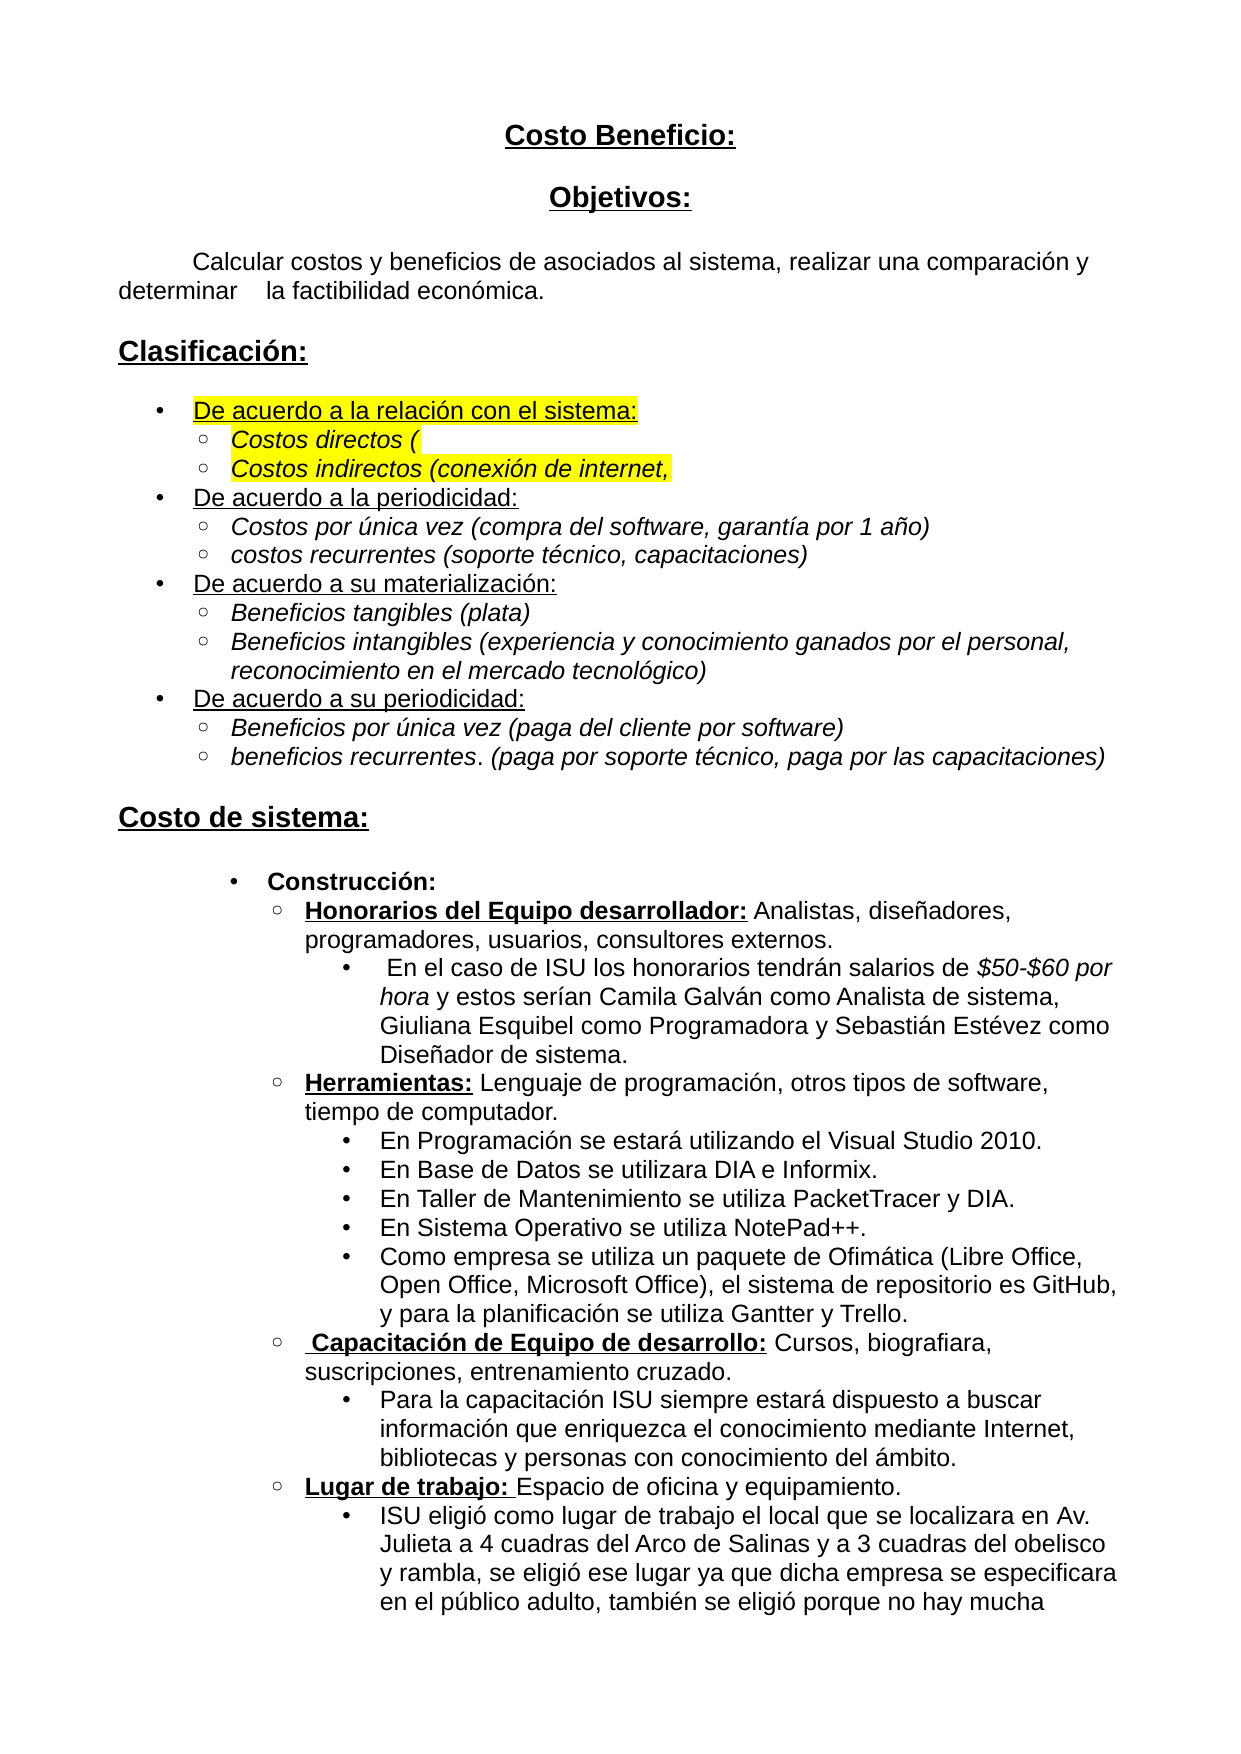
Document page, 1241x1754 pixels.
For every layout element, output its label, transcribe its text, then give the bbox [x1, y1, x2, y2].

list En Sistema Operativo se utiliza NotePad++. [342, 1213, 1122, 1241]
list Costos indirectos (conexión de internet, [193, 454, 1122, 483]
text Costo Beneficio: [118, 118, 1122, 152]
text Costo de sistema: [118, 800, 1122, 833]
list Como empresa se utiliza un paquete de Ofimática (Libre Office, Open Office, Microsoft Office), el sistema de repositorio es GitHub, y para la planificación se utiliza Gantter y Trello. [342, 1241, 1122, 1328]
list costos recurrentes (soporte técnico, capacitaciones) [193, 540, 1122, 569]
text Clasificación: [118, 334, 1122, 367]
list Costos por única vez (compra del software, garantía por 1 año) [193, 511, 1122, 540]
list Costos directos ( [193, 425, 1122, 454]
list Herramientas: Lenguaje de programación, otros tipos de software, tiempo de computador. [267, 1068, 1122, 1126]
list Beneficios intangibles (experiencia y conocimiento ganados por el personal, reconocimiento en el mercado tecnológico) [193, 627, 1122, 684]
list beneficios recurrentes. (paga por soporte técnico, paga por las capacitaciones) [193, 742, 1122, 771]
list Beneficios por única vez (paga del cliente por software) [193, 713, 1122, 742]
text Objetivos: [118, 180, 1122, 214]
list De acuerdo a su periodicidad: [156, 684, 1122, 713]
list Beneficios tangibles (plata) [193, 598, 1122, 627]
text Calcular costos y beneficios de asociados al sistema, realizar una comparación y determinar la factibilidad económica. [118, 243, 1122, 305]
list De acuerdo a su materialización: [156, 569, 1122, 598]
list Capacitación de Equipo de desarrollo: Cursos, biografiara, suscripciones, entrenamiento cruzado. [267, 1328, 1122, 1385]
list De acuerdo a la relación con el sistema: [156, 396, 1122, 425]
list Para la capacitación ISU siempre estará dispuesto a buscar información que enriquezca el conocimiento mediante Internet, bibliotecas y personas con conocimiento del ámbito. [342, 1385, 1122, 1472]
list En Programación se estará utilizando el Visual Studio 2010. [342, 1126, 1122, 1155]
list ISU eligió como lugar de trabajo el local que se localizara en Av. Julieta a 4 cuadras del Arco de Salinas y a 3 cuadras del obelisco y rambla, se eligió ese lugar ya que dicha empresa se especificara en el público adulto, también se eligió porque no hay mucha [342, 1501, 1122, 1616]
list En el caso de ISU los honorarios tendrán salarios de $50-$60 por hora y estos serían Camila Galván como Analista de sistema, Giuliana Esquibel como Programadora y Sebastián Estévez como Diseñador de sistema. [342, 953, 1122, 1068]
list De acuerdo a la periodicidad: [156, 483, 1122, 511]
list Honorarios del Equipo desarrollador: Analistas, diseñadores, programadores, usuarios, consultores externos. [267, 896, 1122, 953]
list En Base de Datos se utilizara DIA e Informix. [342, 1155, 1122, 1184]
list Construcción: [229, 867, 1122, 896]
list En Taller de Mantenimiento se utiliza PacketTracer y DIA. [342, 1184, 1122, 1213]
list Lugar de trabajo: Espacio de oficina y equipamiento. [267, 1472, 1122, 1501]
